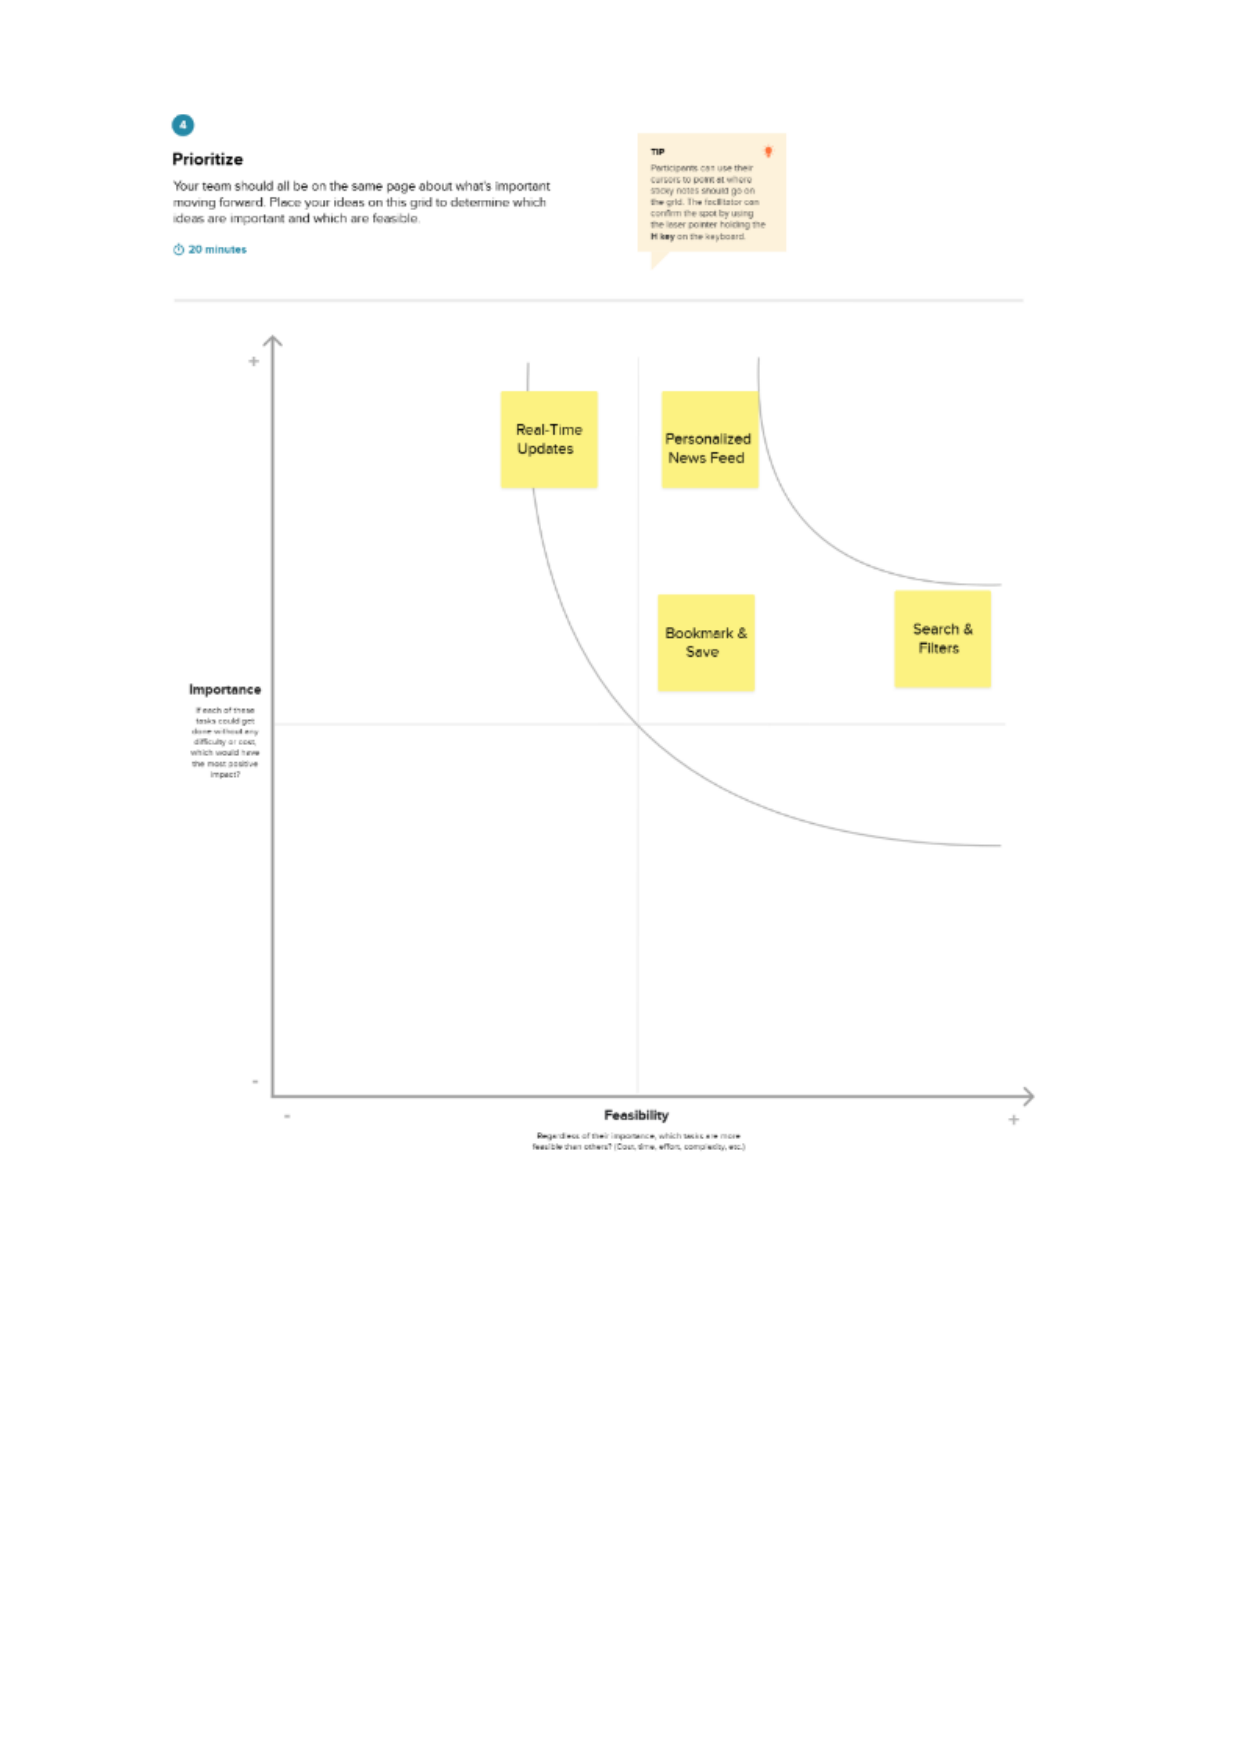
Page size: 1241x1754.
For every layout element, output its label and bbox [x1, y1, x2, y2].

picture [150, 88, 1057, 1153]
